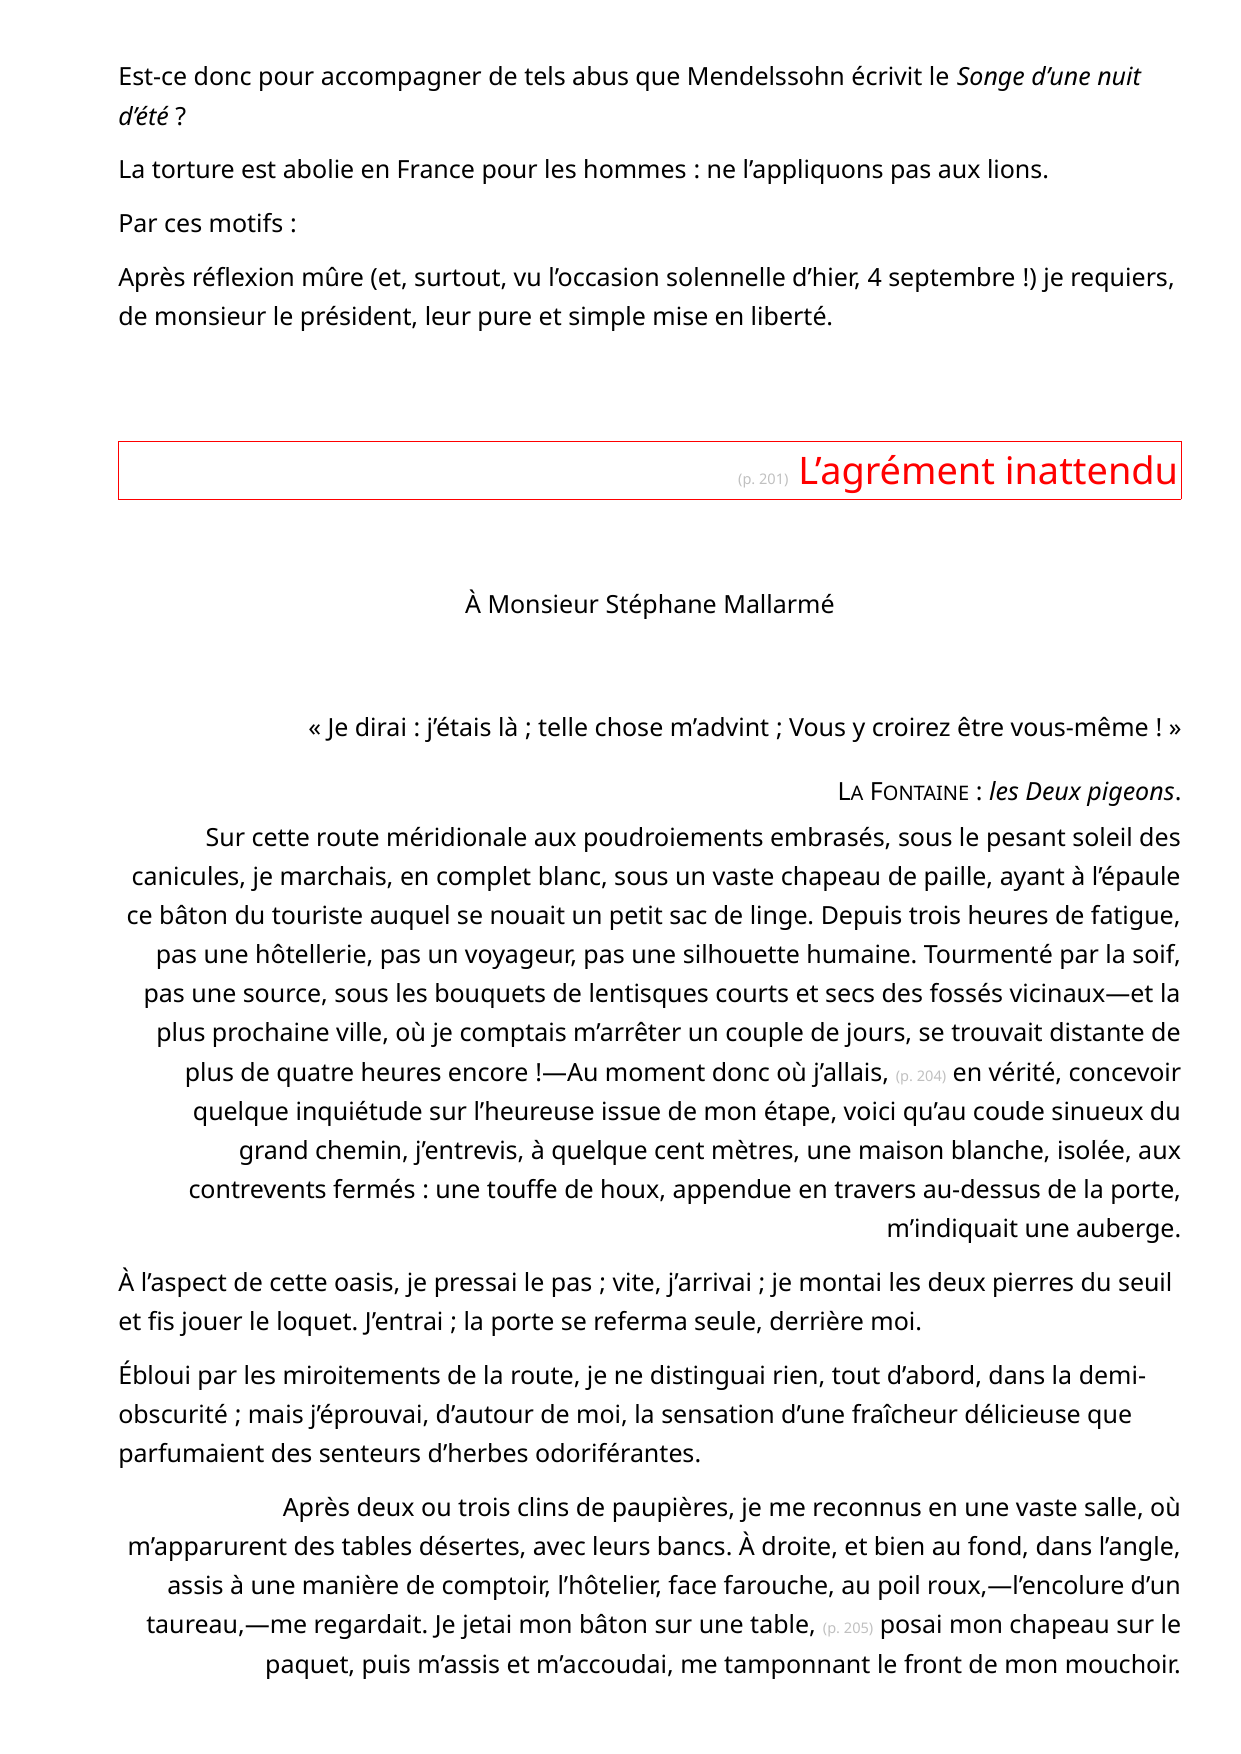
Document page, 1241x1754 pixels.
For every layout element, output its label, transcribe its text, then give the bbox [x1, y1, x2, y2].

text Est-ce donc pour accompagner de tels abus que Mendelssohn écrivit le Songe d’une nuit d’été ? [118, 59, 1181, 132]
text À Monsieur Stéphane Mallarmé [118, 587, 1181, 621]
text Ébloui par les miroitements de la route, je ne distinguai rien, tout d’abord, dans la demi-obscurité ; mais j’éprouvai, d’autour de moi, la sensation d’une fraîcheur délicieuse que parfumaient des senteurs d’herbes odoriférantes. [118, 1357, 1181, 1470]
text À l’aspect de cette oasis, je pressai le pas ; vite, j’arrivai ; je montai les deux pierres du seuil et fis jouer le loquet. J’entrai ; la porte se referma seule, derrière moi. [118, 1264, 1181, 1338]
text La torture est abolie en France pour les hommes : ne l’appliquons pas aux lions. [118, 152, 1181, 186]
text Par ces motifs : [118, 206, 1181, 240]
text « Je dirai : j’étais là ; telle chose m’advint ; Vous y croirez être vous-même ! » [118, 710, 1181, 744]
text Après réflexion mûre (et, surtout, vu l’occasion solennelle d’hier, 4 septembre !) je requiers, de monsieur le président, leur pure et simple mise en liberté. [118, 259, 1181, 333]
text Sur cette route méridionale aux poudroiements embrasés, sous le pesant soleil des canicules, je marchais, en complet blanc, sous un vaste chapeau de paille, ayant à l’épaule ce bâton du touriste auquel se nouait un petit sac de linge. Depuis trois heures de fatigue, pas une hôtellerie, pas un voyageur, pas une silhouette humaine. Tourmenté par la soif, pas une source, sous les bouquets de lentisques courts et secs des fossés vicinaux—et la plus prochaine ville, où je comptais m’arrêter un couple de jours, se trouvait distante de plus de quatre heures encore !—Au moment donc où j’allais, (p. 204) en vérité, concevoir quelque inquiétude sur l’heureuse issue de mon étape, voici qu’au coude sinueux du grand chemin, j’entrevis, à quelque cent mètres, une maison blanche, isolée, aux contrevents fermés : une touffe de houx, appendue en travers au-dessus de la porte, m’indiquait une auberge. [118, 819, 1181, 1245]
subtitle (p. 201) L’agrément inattendu [119, 442, 1181, 499]
text Après deux ou trois clins de paupières, je me reconnus en une vaste salle, où m’apparurent des tables désertes, avec leurs bancs. À droite, et bien au fond, dans l’angle, assis à une manière de comptoir, l’hôtelier, face farouche, au poil roux,—l’encolure d’un taureau,—me regardait. Je jetai mon bâton sur une table, (p. 205) posai mon chapeau sur le paquet, puis m’assis et m’accoudai, me tamponnant le front de mon mouchoir. [118, 1489, 1181, 1680]
text La Fontaine : les Deux pigeons. [118, 773, 1181, 807]
